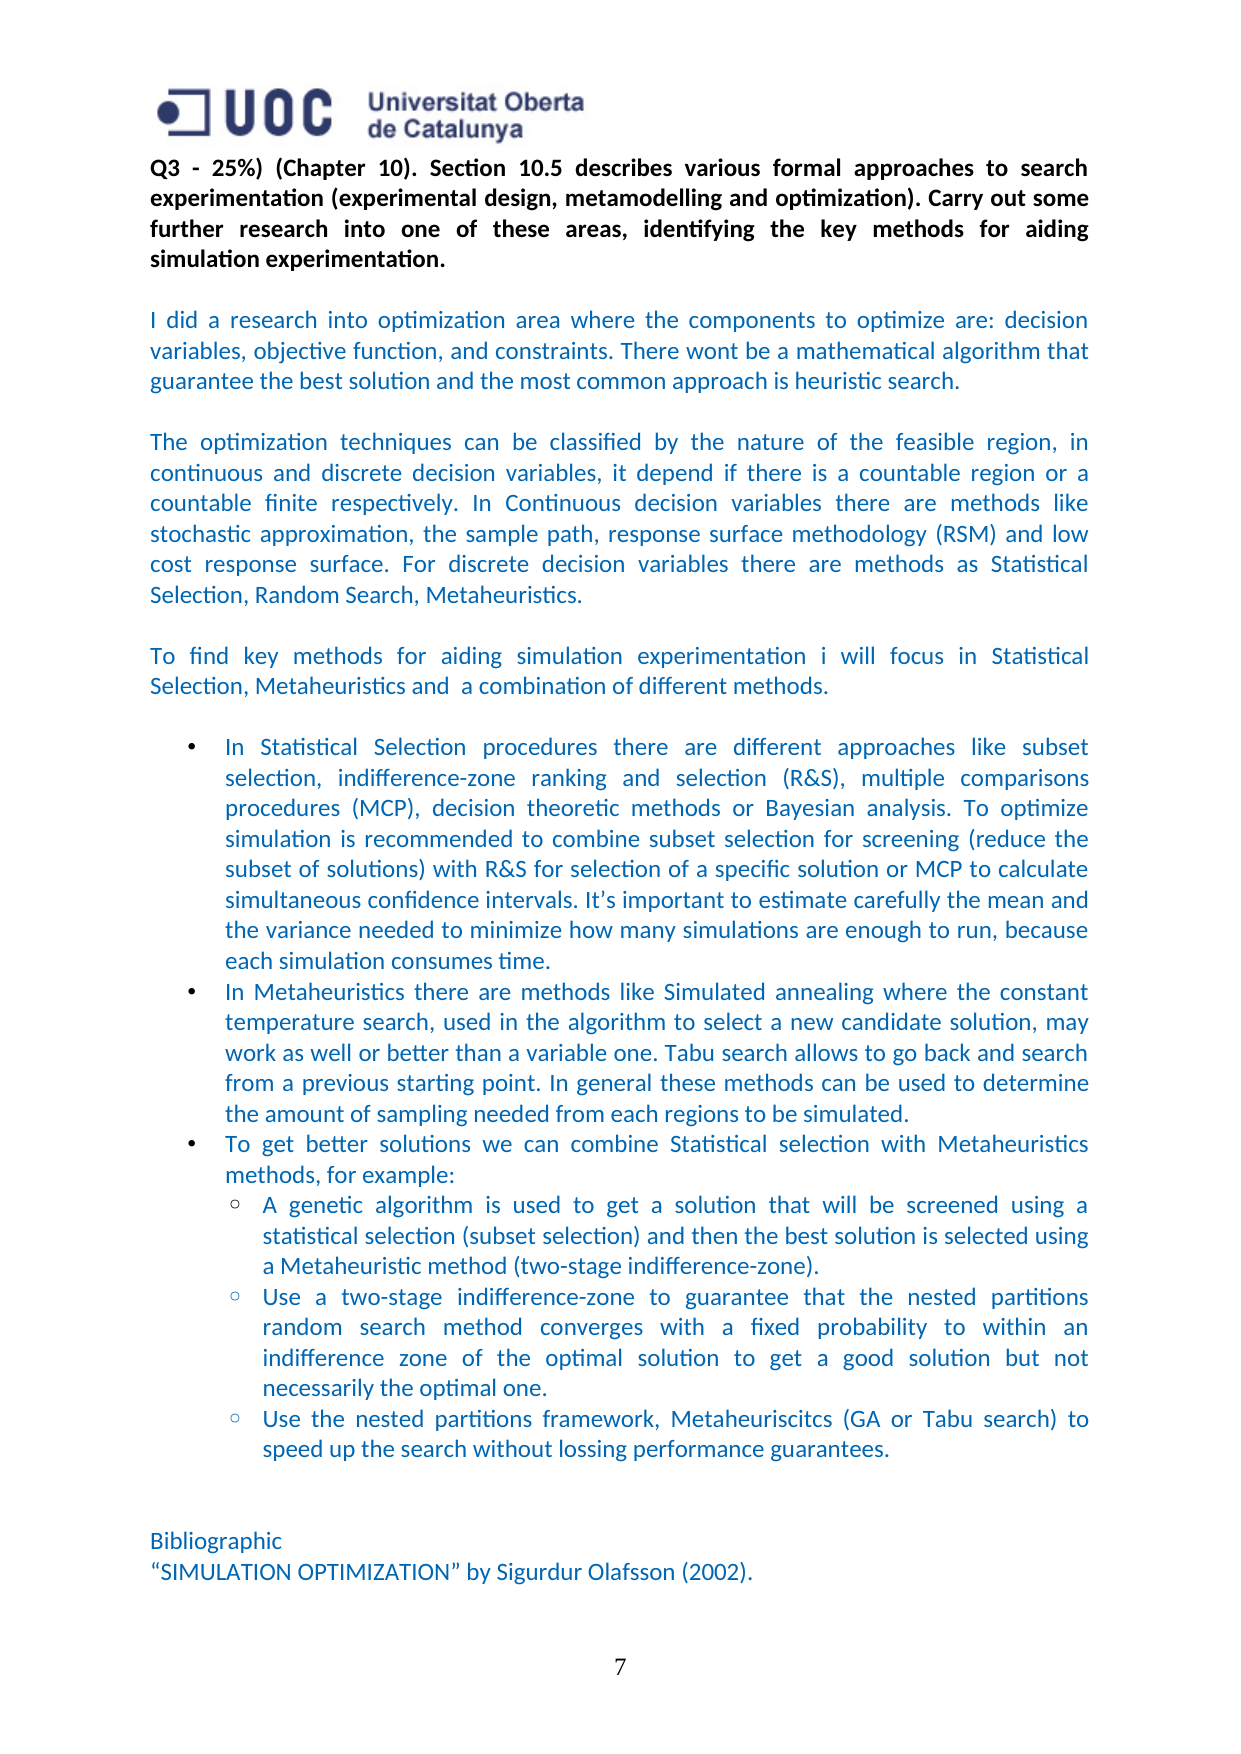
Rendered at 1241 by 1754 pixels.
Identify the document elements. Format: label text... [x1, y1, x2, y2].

list Use the nested partitions framework, Metaheuriscitcs (GA or Tabu search) to speed up the search without lossing performance guarantees. [225, 1403, 1090, 1464]
list To get better solutions we can combine Statistical selection with Metaheuristics methods, for example: [187, 1128, 1090, 1189]
text To find key methods for aiding simulation experimentation i will focus in Statistical Selection, Metaheuristics and a combination of different methods. [150, 640, 1090, 701]
text The optimization techniques can be classified by the nature of the feasible region, in continuous and discrete decision variables, it depend if there is a countable region or a countable finite respectively. In Continuous decision variables there are methods like stochastic approximation, the sample path, response surface methodology (RSM) and low cost response surface. For discrete decision variables there are methods as Statistical Selection, Random Search, Metaheuristics. [150, 426, 1090, 609]
list A genetic algorithm is used to get a solution that will be screened using a statistical selection (subset selection) and then the best solution is selected using a Metaheuristic method (two-stage indifference-zone). [225, 1189, 1090, 1281]
picture [153, 73, 589, 152]
text Q3 - 25%) (Chapter 10). Section 10.5 describes various formal approaches to search experimentation (experimental design, metamodelling and optimization). Carry out some further research into one of these areas, identifying the key methods for aiding simulation experimentation. [150, 152, 1090, 274]
list In Metaheuristics there are methods like Simulated annealing where the constant temperature search, used in the algorithm to select a new candidate solution, may work as well or better than a variable one. Tabu search allows to go back and search from a previous starting point. In general these methods can be used to determine the amount of sampling needed from each regions to be simulated. [187, 976, 1090, 1128]
list In Statistical Selection procedures there are different approaches like subset selection, indifference-zone ranking and selection (R&S), multiple comparisons procedures (MCP), decision theoretic methods or Bayesian analysis. To optimize simulation is recommended to combine subset selection for screening (reduce the subset of solutions) with R&S for selection of a specific solution or MCP to calculate simultaneous confidence intervals. It’s important to estimate carefully the mean and the variance needed to minimize how many simulations are enough to run, because each simulation consumes time. [187, 732, 1090, 976]
text I did a research into optimization area where the components to optimize are: decision variables, objective function, and constraints. There wont be a mathematical algorithm that guarantee the best solution and the most common approach is heuristic search. [150, 304, 1090, 396]
text Bibliographic [150, 1525, 1090, 1556]
text “SIMULATION OPTIMIZATION” by Sigurdur Olafsson (2002). [150, 1556, 1090, 1586]
list Use a two-stage indifference-zone to guarantee that the nested partitions random search method converges with a fixed probability to within an indifference zone of the optimal solution to get a good solution but not necessarily the optimal one. [225, 1281, 1090, 1403]
